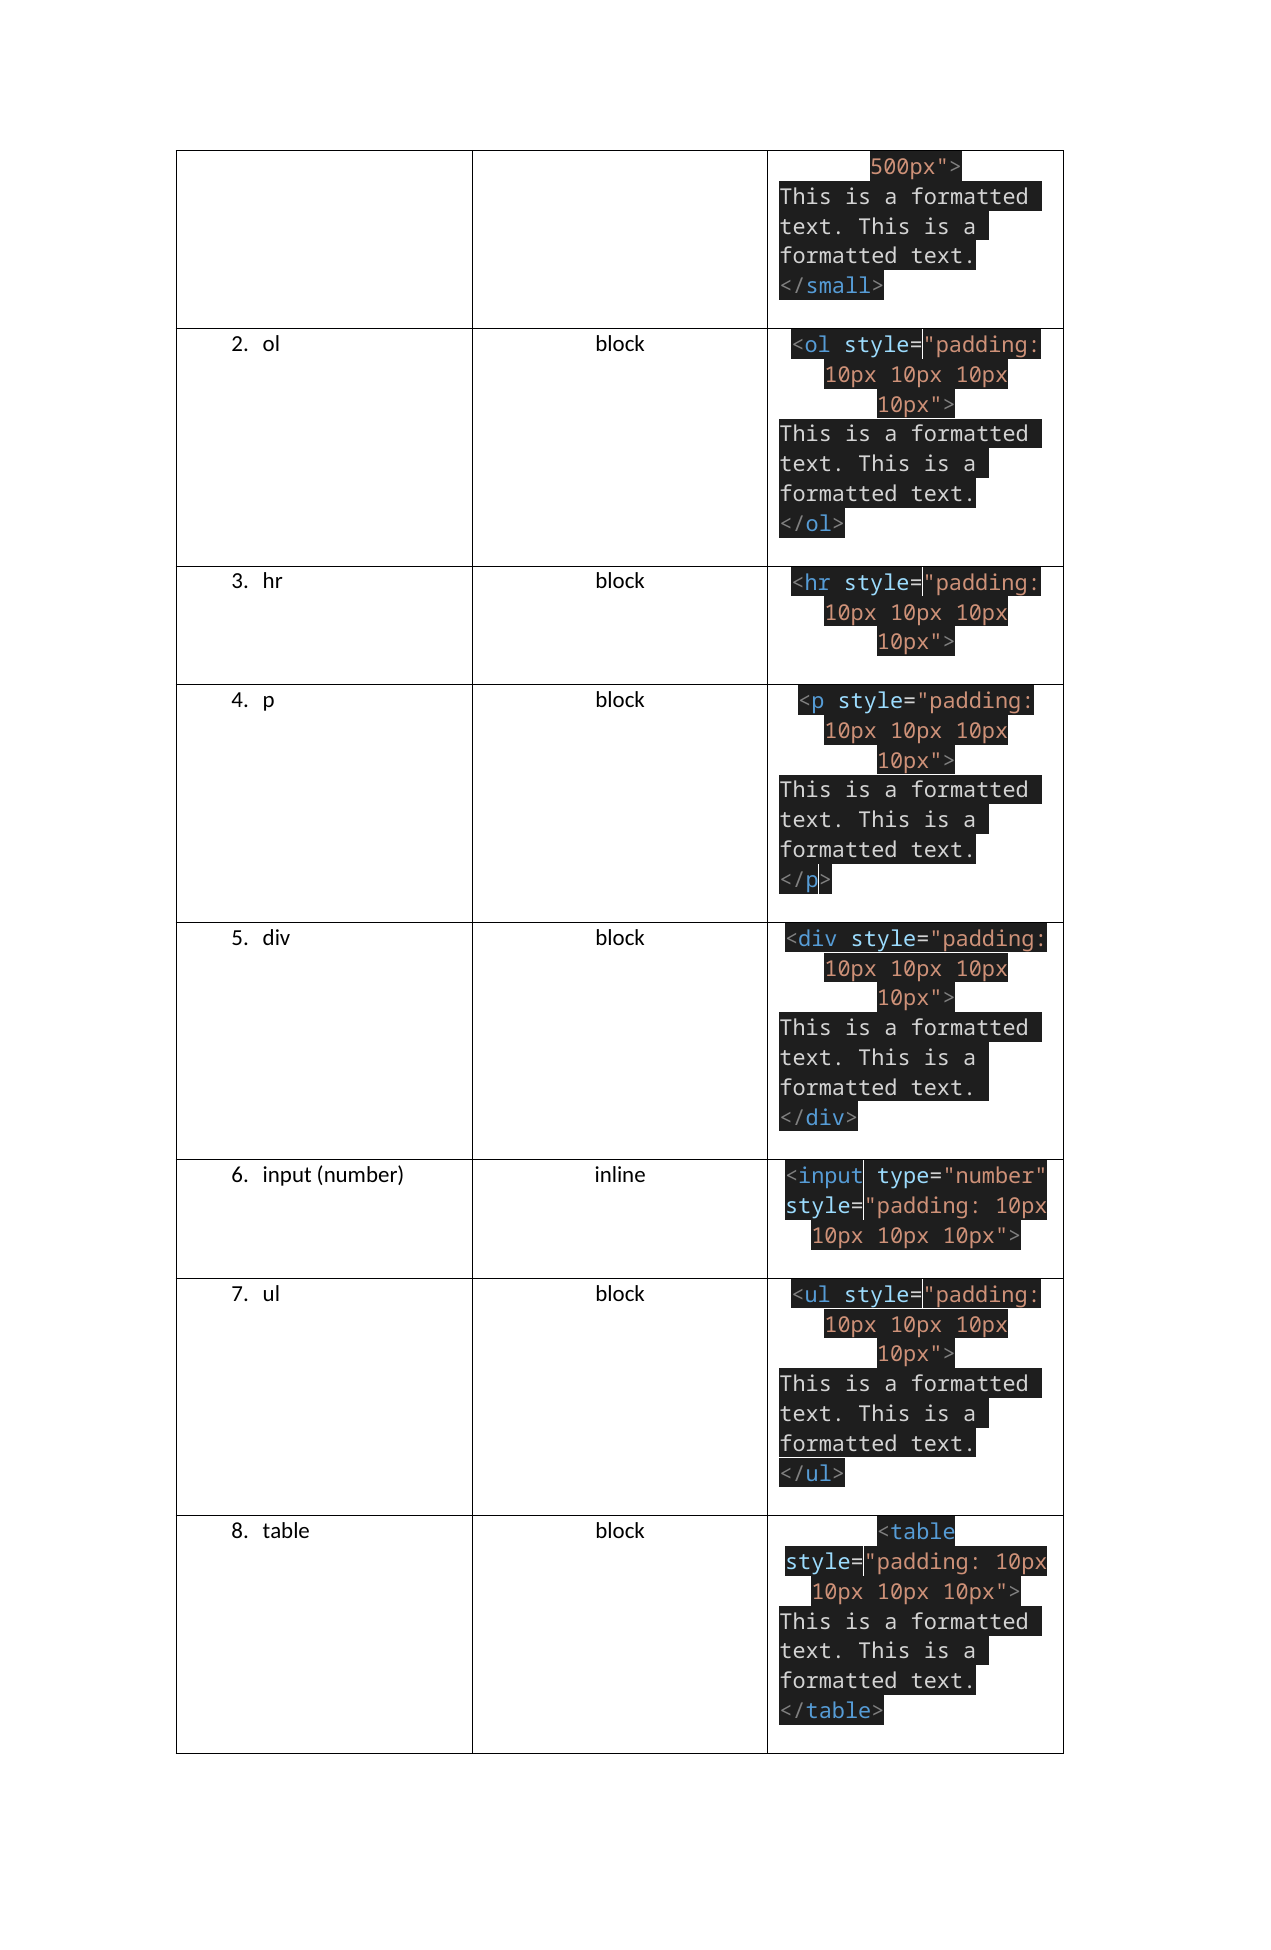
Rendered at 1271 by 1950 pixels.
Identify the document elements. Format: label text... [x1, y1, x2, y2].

table_cell [473, 151, 767, 328]
table_cell <p style="padding: 10px 10px 10px 10px"> This is a formatted text. This is a formatted text. </p> [768, 685, 1063, 922]
table_cell block [473, 329, 767, 566]
table_cell <input type="number" style="padding: 10px 10px 10px 10px"> [768, 1160, 779, 1278]
table_cell <table style="padding: 10px 10px 10px 10px"> This is a formatted text. This is a formatted text. </table> [768, 1516, 779, 1753]
table_cell ol [177, 329, 472, 566]
table_cell block [473, 685, 767, 922]
table_cell <ul style="padding: 10px 10px 10px 10px"> This is a formatted text. This is a formatted text. </ul> [768, 1279, 1063, 1515]
table_cell hr [177, 567, 472, 684]
table_cell <small style="width: 500px"> This is a formatted text. This is a formatted text. </small> [768, 151, 779, 328]
table_cell block [473, 923, 767, 1159]
table_cell ul [177, 1279, 472, 1515]
table_cell <input type="number" style="padding: 10px 10px 10px 10px"> [1053, 1160, 1063, 1278]
table_cell input (number) [177, 1160, 472, 1278]
table_cell <hr style="padding: 10px 10px 10px 10px"> [1053, 567, 1063, 684]
table_cell <div style="padding: 10px 10px 10px 10px"> This is a formatted text. This is a formatted text. </div> [768, 923, 779, 1159]
table_cell block [473, 567, 767, 684]
table_cell <ol style="padding: 10px 10px 10px 10px"> This is a formatted text. This is a formatted text. </ol> [768, 329, 1063, 566]
table_cell <table style="padding: 10px 10px 10px 10px"> This is a formatted text. This is a formatted text. </table> [1053, 1516, 1063, 1753]
table_cell <div style="padding: 10px 10px 10px 10px"> This is a formatted text. This is a formatted text. </div> [1053, 923, 1063, 1159]
table_cell div [177, 923, 472, 1159]
table_cell table [177, 1516, 472, 1753]
table_cell block [473, 1516, 767, 1753]
table_cell <hr style="padding: 10px 10px 10px 10px"> [768, 567, 779, 684]
table_cell [177, 151, 472, 328]
table_cell inline [473, 1160, 767, 1278]
table_cell p [177, 685, 472, 922]
table_cell block [473, 1279, 767, 1515]
